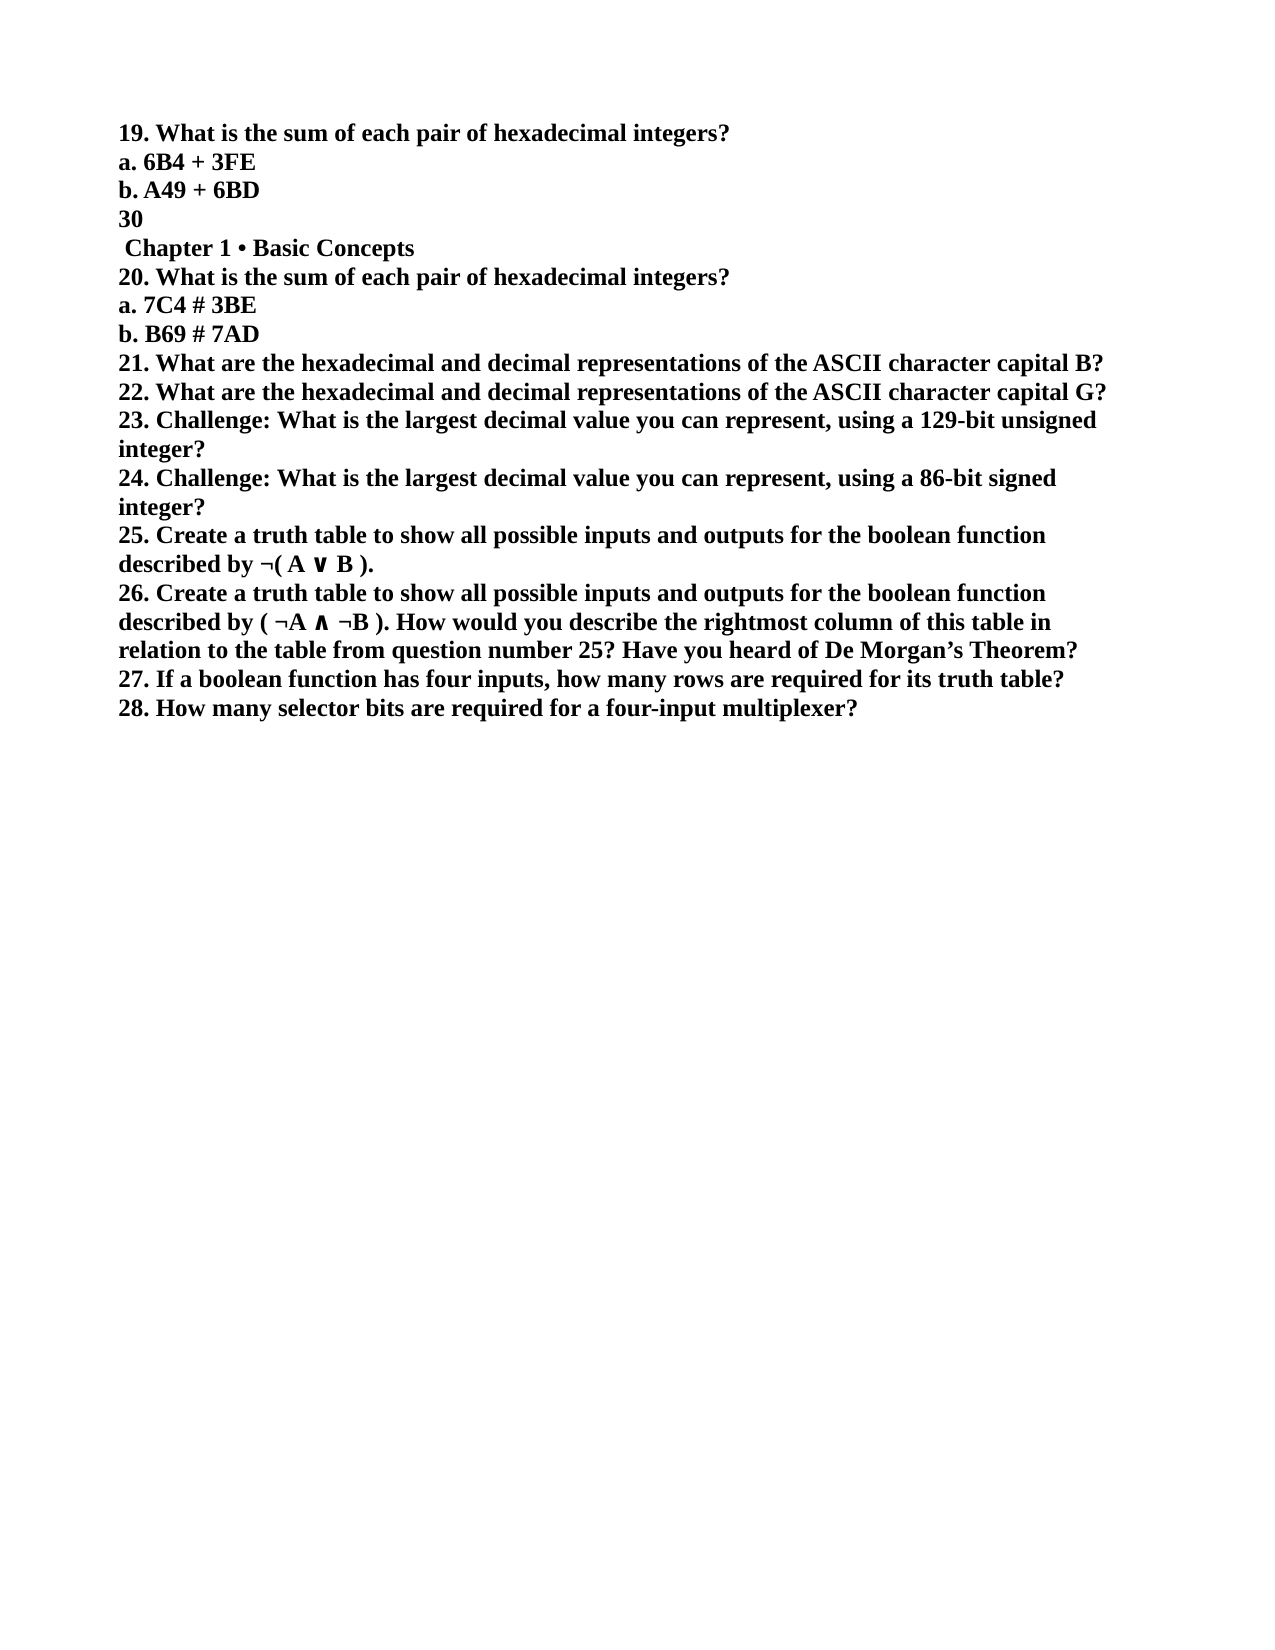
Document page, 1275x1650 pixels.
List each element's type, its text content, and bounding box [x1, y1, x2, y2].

text a. 6B4 + 3FE [118, 147, 1157, 176]
text 19. What is the sum of each pair of hexadecimal integers? [118, 118, 1157, 147]
text described by ( ¬A ∧ ¬B ). How would you describe the rightmost column of this table in [118, 607, 1157, 636]
text integer? [118, 492, 1157, 521]
text described by ¬( A ∨ B ). [118, 549, 1157, 578]
text 24. Challenge: What is the largest decimal value you can represent, using a 86-bit signed [118, 463, 1157, 492]
text 20. What is the sum of each pair of hexadecimal integers? [118, 262, 1157, 291]
text b. A49 + 6BD [118, 176, 1157, 204]
text relation to the table from question number 25? Have you heard of De Morgan’s Theorem? [118, 636, 1157, 664]
text 25. Create a truth table to show all possible inputs and outputs for the boolean function [118, 521, 1157, 549]
text Chapter 1 • Basic Concepts [118, 233, 1157, 262]
text 26. Create a truth table to show all possible inputs and outputs for the boolean function [118, 578, 1157, 607]
text 21. What are the hexadecimal and decimal representations of the ASCII character capital B? [118, 348, 1157, 377]
text 23. Challenge: What is the largest decimal value you can represent, using a 129-bit unsigned [118, 406, 1157, 434]
text 28. How many selector bits are required for a four-input multiplexer? [118, 693, 1157, 722]
text 22. What are the hexadecimal and decimal representations of the ASCII character capital G? [118, 377, 1157, 406]
text a. 7C4 # 3BE [118, 291, 1157, 319]
text 27. If a boolean function has four inputs, how many rows are required for its truth table? [118, 664, 1157, 693]
text 30 [118, 204, 1157, 233]
text integer? [118, 434, 1157, 463]
text b. B69 # 7AD [118, 319, 1157, 348]
